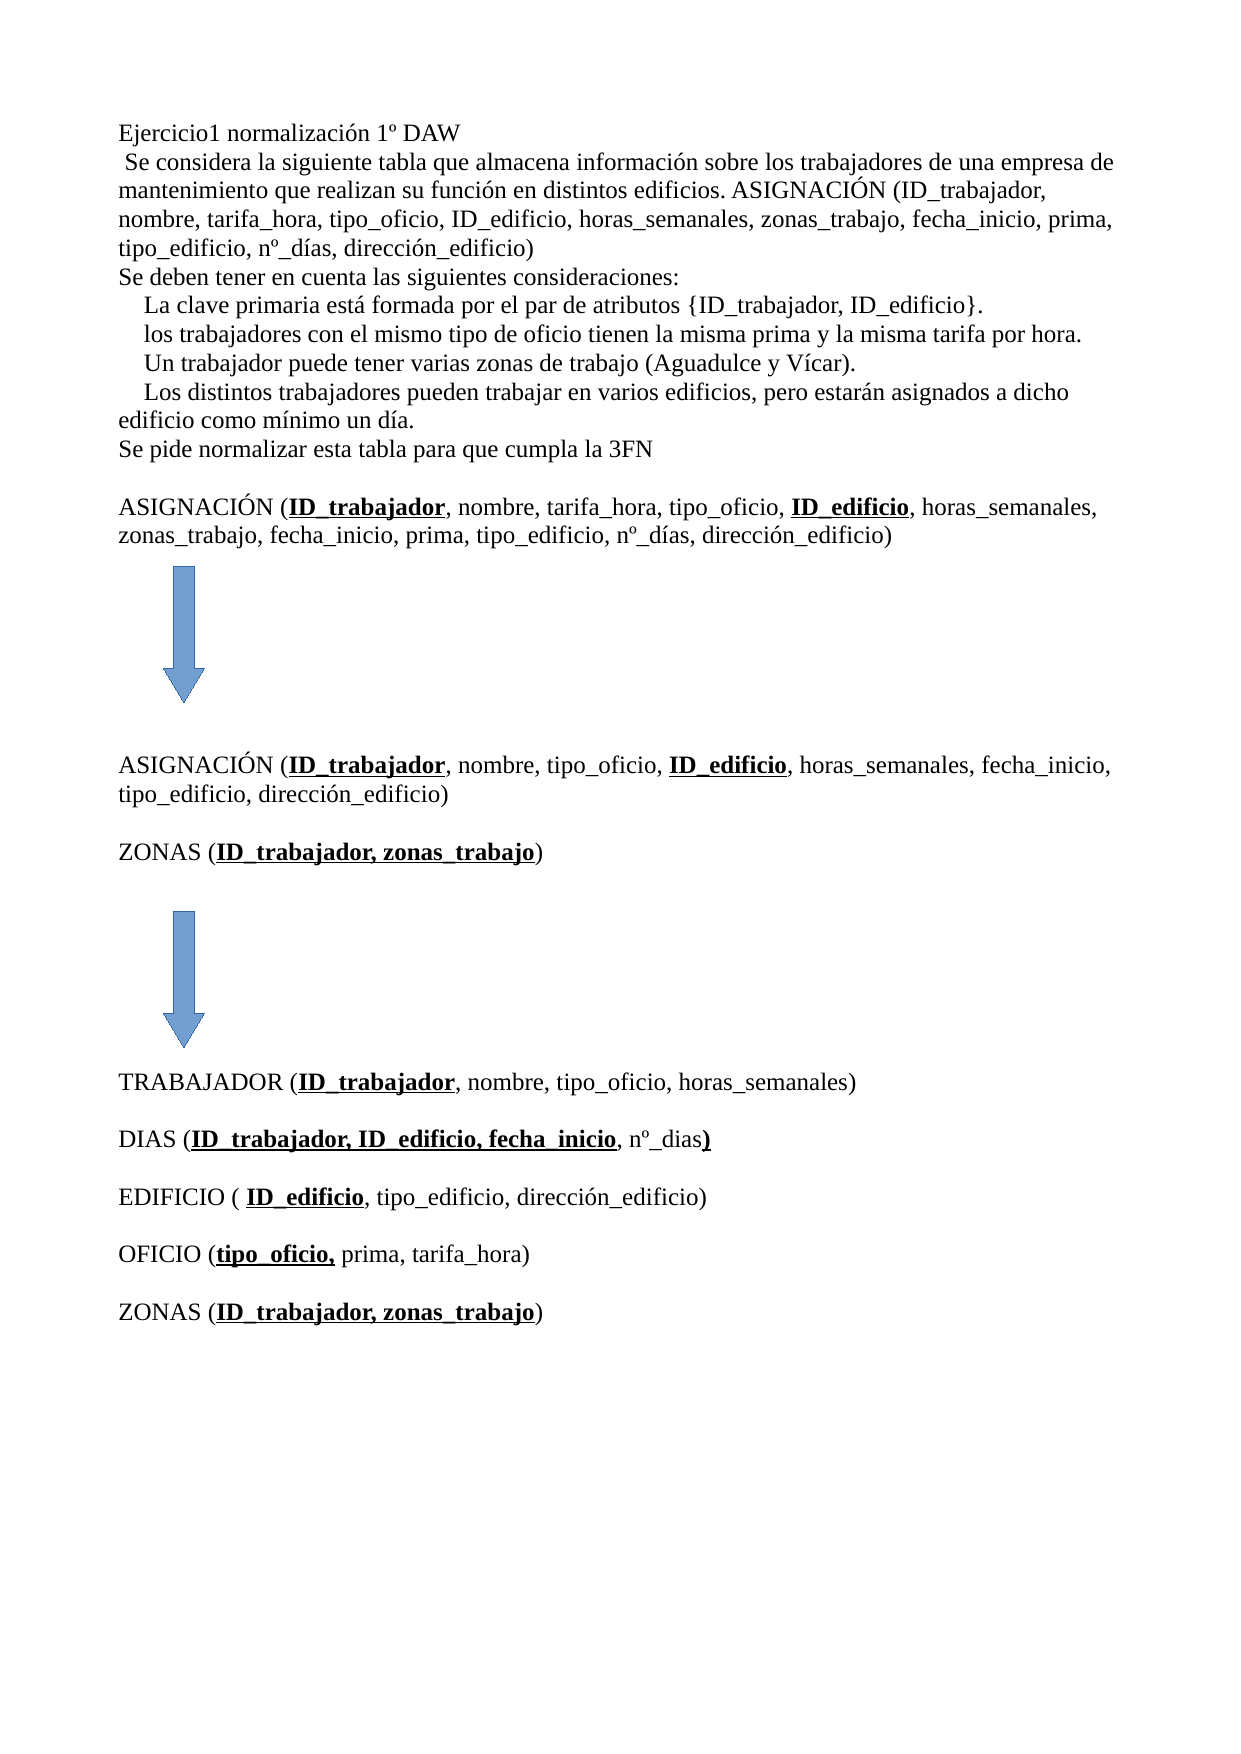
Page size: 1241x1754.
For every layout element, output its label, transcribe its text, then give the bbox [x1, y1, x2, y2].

text ASIGNACIÓN (ID_trabajador, nombre, tarifa_hora, tipo_oficio, ID_edificio, horas_semanales, zonas_trabajo, fecha_inicio, prima, tipo_edificio, nº_días, dirección_edificio) [118, 492, 1122, 549]
text ZONAS (ID_trabajador, zonas_trabajo) [118, 837, 1122, 866]
text  los trabajadores con el mismo tipo de oficio tienen la misma prima y la misma tarifa por hora. [118, 319, 1122, 348]
text ZONAS (ID_trabajador, zonas_trabajo) [118, 1297, 1122, 1326]
text OFICIO (tipo_oficio, prima, tarifa_hora) [118, 1239, 1122, 1268]
text Se deben tener en cuenta las siguientes consideraciones: [118, 262, 1122, 291]
text Se considera la siguiente tabla que almacena información sobre los trabajadores de una empresa de mantenimiento que realizan su función en distintos edificios. ASIGNACIÓN (ID_trabajador, nombre, tarifa_hora, tipo_oficio, ID_edificio, horas_semanales, zonas_trabajo, fecha_inicio, prima, tipo_edificio, nº_días, dirección_edificio) [118, 147, 1122, 262]
text Ejercicio1 normalización 1º DAW [118, 118, 1122, 147]
text ASIGNACIÓN (ID_trabajador, nombre, tipo_oficio, ID_edificio, horas_semanales, fecha_inicio, tipo_edificio, dirección_edificio) [118, 751, 1122, 808]
text  Los distintos trabajadores pueden trabajar en varios edificios, pero estarán asignados a dicho edificio como mínimo un día. [118, 377, 1122, 434]
text TRABAJADOR (ID_trabajador, nombre, tipo_oficio, horas_semanales) [118, 1067, 1122, 1096]
text  La clave primaria está formada por el par de atributos {ID_trabajador, ID_edificio}. [118, 291, 1122, 319]
text EDIFICIO ( ID_edificio, tipo_edificio, dirección_edificio) [118, 1182, 1122, 1211]
text Se pide normalizar esta tabla para que cumpla la 3FN [118, 434, 1122, 463]
text  Un trabajador puede tener varias zonas de trabajo (Aguadulce y Vícar). [118, 348, 1122, 377]
text DIAS (ID_trabajador, ID_edificio, fecha_inicio, nº_dias) [118, 1124, 1122, 1153]
